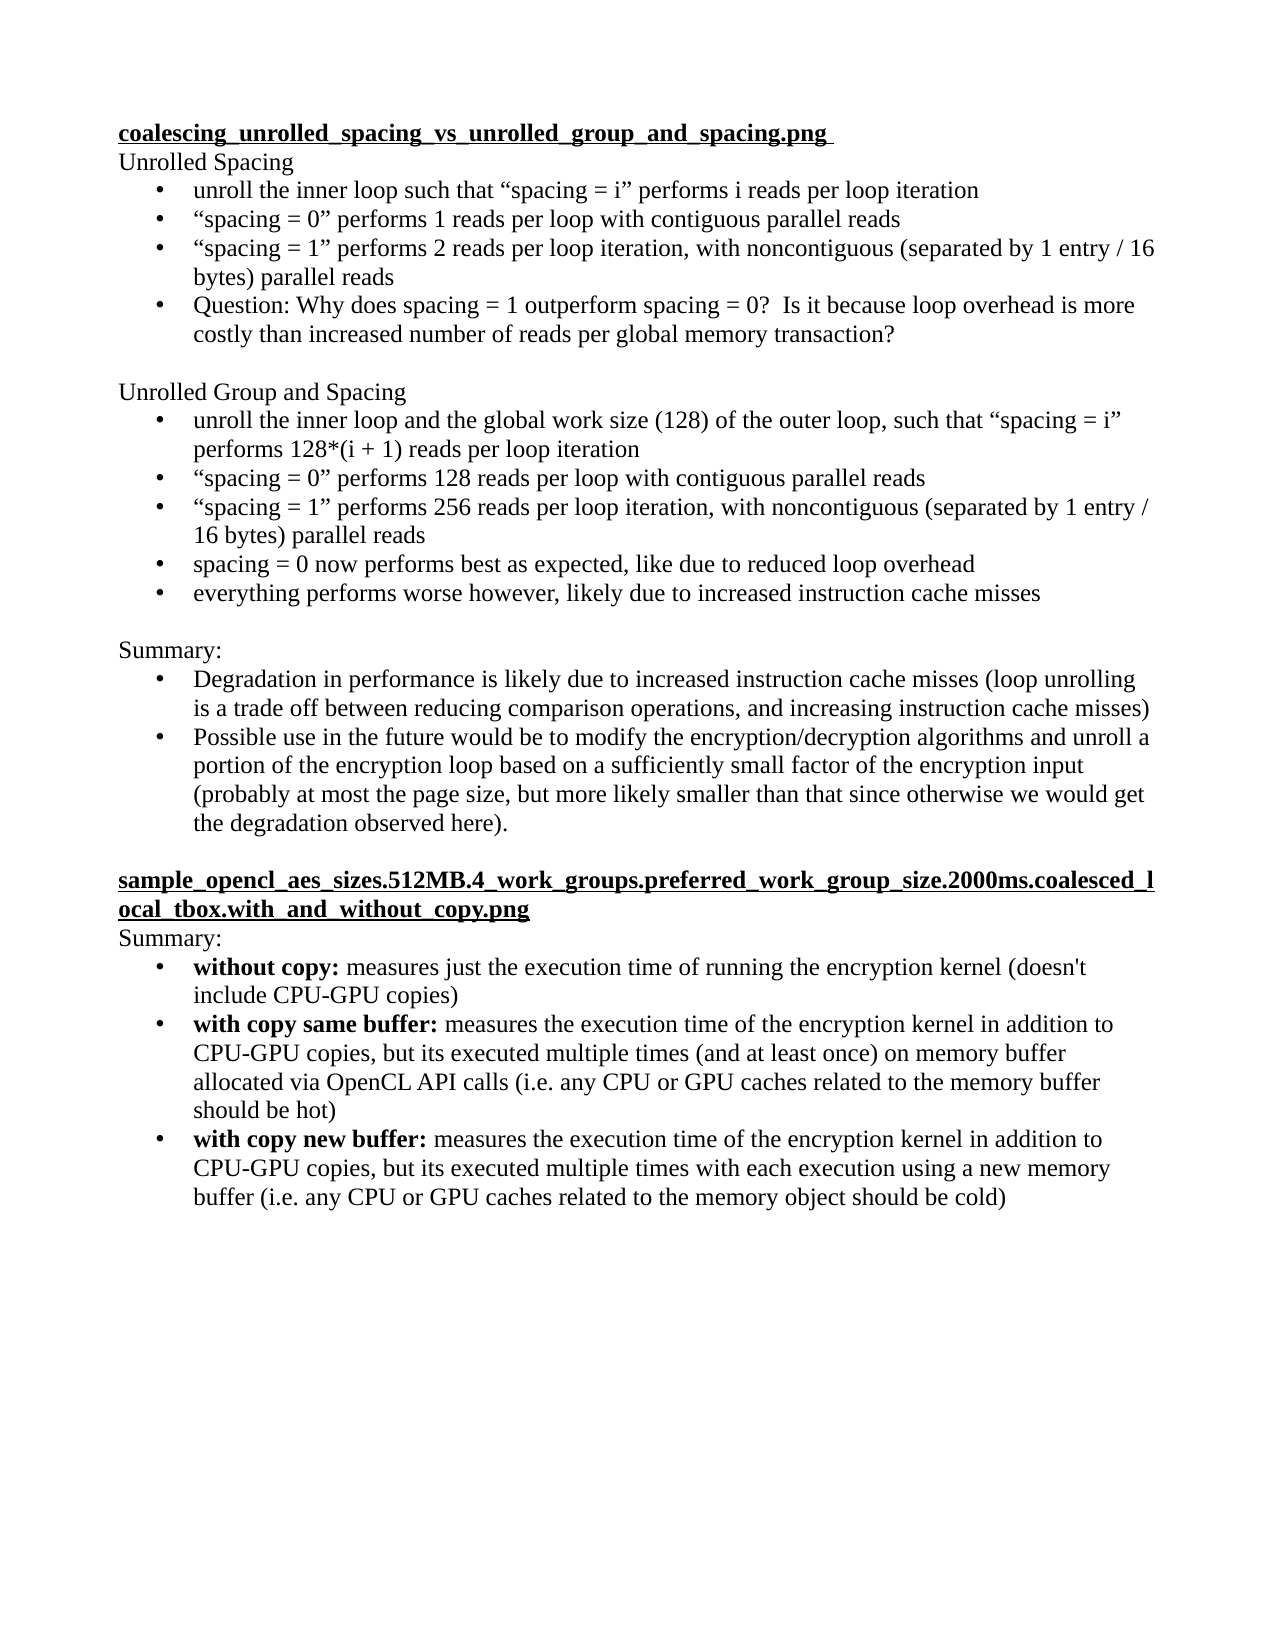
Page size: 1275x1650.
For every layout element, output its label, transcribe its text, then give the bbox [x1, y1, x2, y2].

list with copy same buffer: measures the execution time of the encryption kernel in addition to CPU-GPU copies, but its executed multiple times (and at least once) on memory buffer allocated via OpenCL API calls (i.e. any CPU or GPU caches related to the memory buffer should be hot) [156, 1009, 1157, 1124]
list “spacing = 0” performs 128 reads per loop with contiguous parallel reads [156, 463, 1157, 492]
list unroll the inner loop and the global work size (128) of the outer loop, such that “spacing = i” performs 128*(i + 1) reads per loop iteration [156, 406, 1157, 463]
list “spacing = 1” performs 2 reads per loop iteration, with noncontiguous (separated by 1 entry / 16 bytes) parallel reads [156, 233, 1157, 291]
list Possible use in the future would be to modify the encryption/decryption algorithms and unroll a portion of the encryption loop based on a sufficiently small factor of the encryption input (probably at most the page size, but more likely smaller than that since otherwise we would get the degradation observed here). [156, 722, 1157, 837]
list without copy: measures just the execution time of running the encryption kernel (doesn't include CPU-GPU copies) [156, 952, 1157, 1009]
list with copy new buffer: measures the execution time of the encryption kernel in addition to CPU-GPU copies, but its executed multiple times with each execution using a new memory buffer (i.e. any CPU or GPU caches related to the memory object should be cold) [156, 1124, 1157, 1211]
list “spacing = 1” performs 256 reads per loop iteration, with noncontiguous (separated by 1 entry / 16 bytes) parallel reads [156, 492, 1157, 549]
list everything performs worse however, likely due to increased instruction cache misses [156, 578, 1157, 607]
text sample_opencl_aes_sizes.512MB.4_work_groups.preferred_work_group_size.2000ms.coalesced_local_tbox.with_and_without_copy.png [118, 866, 1157, 923]
text Summary: [118, 923, 1157, 952]
text Unrolled Group and Spacing [118, 377, 1157, 406]
text Summary: [118, 636, 1157, 664]
list spacing = 0 now performs best as expected, like due to reduced loop overhead [156, 549, 1157, 578]
list Question: Why does spacing = 1 outperform spacing = 0? Is it because loop overhead is more costly than increased number of reads per global memory transaction? [156, 291, 1157, 348]
text Unrolled Spacing [118, 147, 1157, 176]
list unroll the inner loop such that “spacing = i” performs i reads per loop iteration [156, 176, 1157, 204]
list “spacing = 0” performs 1 reads per loop with contiguous parallel reads [156, 204, 1157, 233]
text coalescing_unrolled_spacing_vs_unrolled_group_and_spacing.png [118, 118, 1157, 147]
list Degradation in performance is likely due to increased instruction cache misses (loop unrolling is a trade off between reducing comparison operations, and increasing instruction cache misses) [156, 664, 1157, 722]
